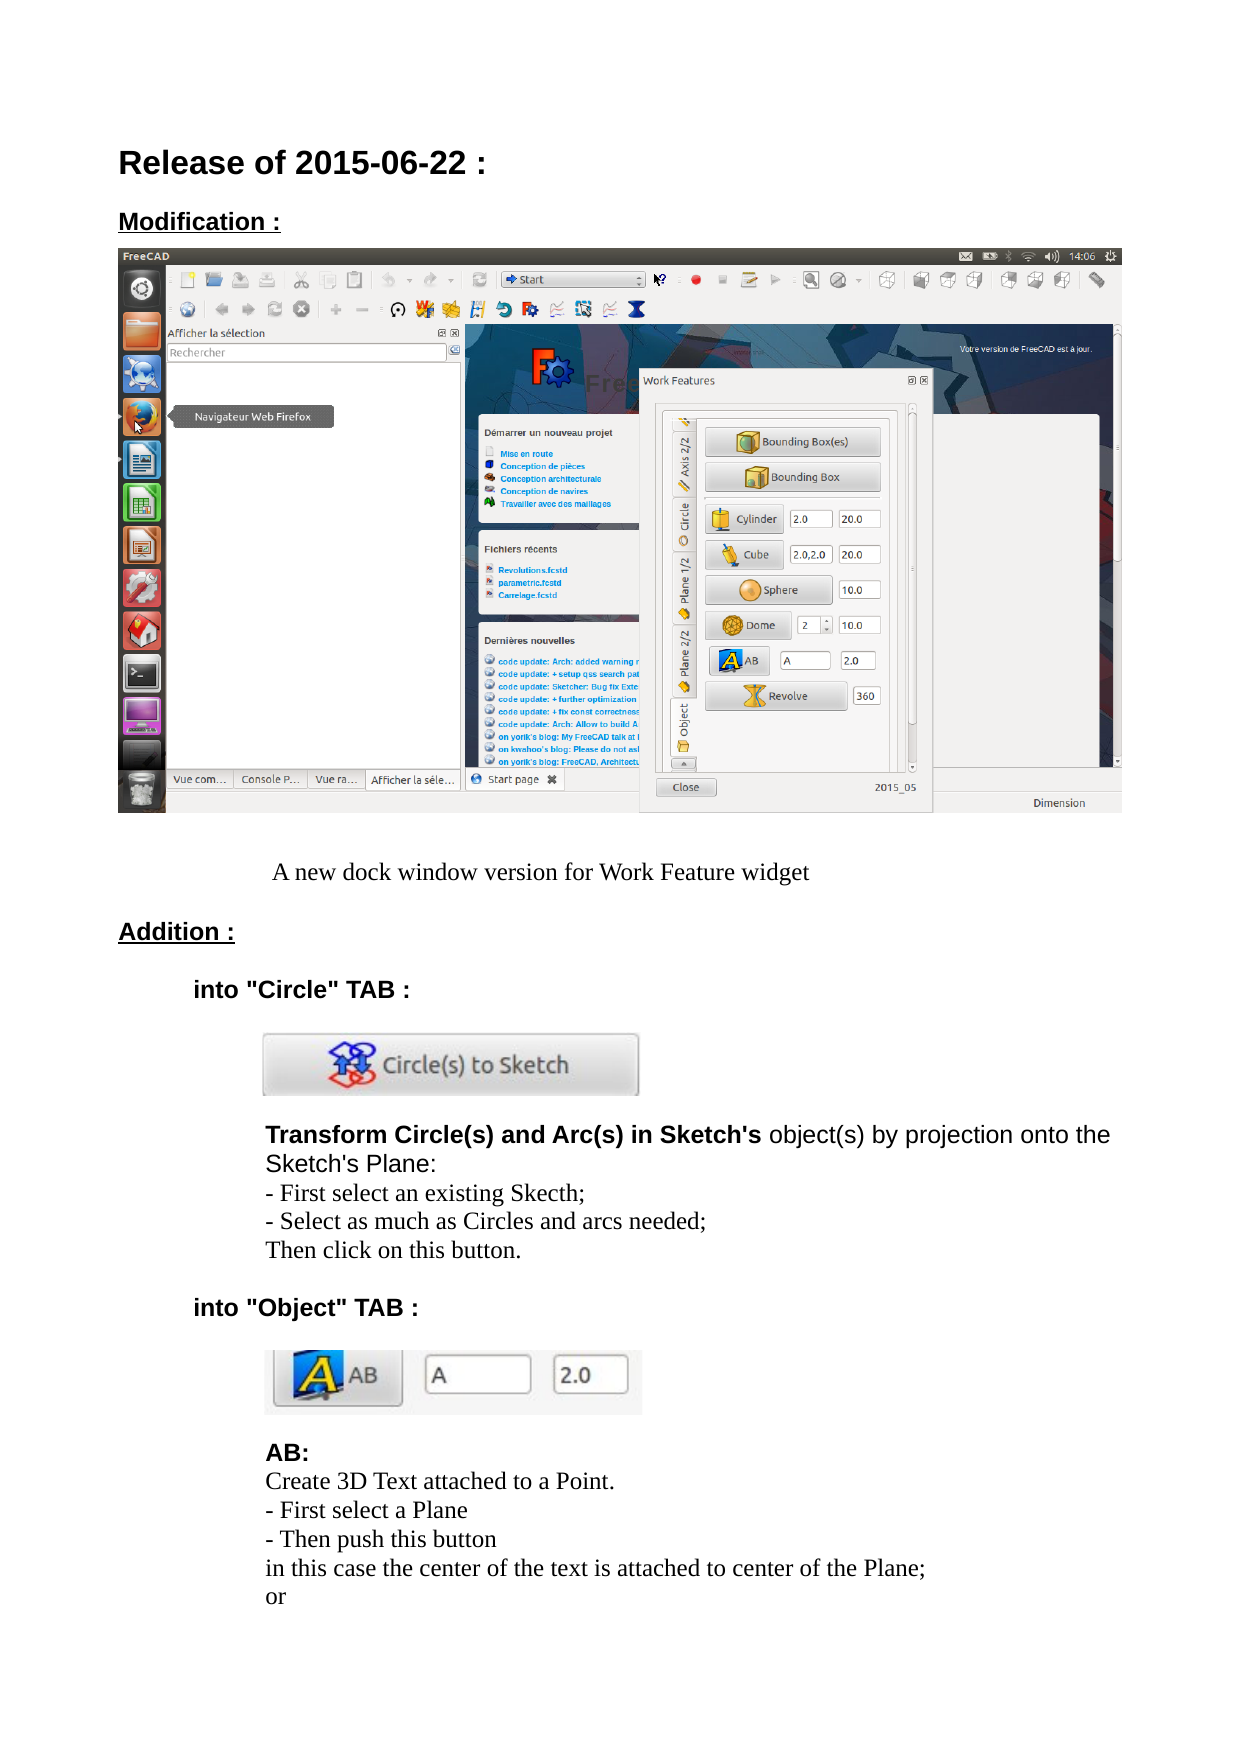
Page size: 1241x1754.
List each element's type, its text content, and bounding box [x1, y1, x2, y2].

picture [118, 248, 1122, 813]
text Modification : [118, 207, 1122, 236]
text into "Object" TAB : [118, 1293, 1122, 1322]
text Transform Circle(s) and Arc(s) in Sketch's object(s) by projection onto the Sketch's Plane: [265, 1120, 1122, 1178]
text - Then push this button [265, 1524, 1122, 1553]
text - First select an existing Skecth; [265, 1178, 1122, 1206]
text in this case the center of the text is attached to center of the Plane; [265, 1553, 1122, 1581]
text AB: [265, 1438, 1122, 1466]
text - First select a Plane [265, 1495, 1122, 1524]
text A new dock window version for Work Feature widget [265, 854, 1122, 888]
text Then click on this button. [265, 1235, 1122, 1264]
picture [262, 1032, 641, 1096]
text - Select as much as Circles and arcs needed; [265, 1206, 1122, 1235]
text Addition : [118, 917, 1122, 946]
text Create 3D Text attached to a Point. [265, 1466, 1122, 1495]
subtitle Release of 2015-06-22 : [118, 143, 1122, 182]
picture [264, 1350, 643, 1415]
text or [265, 1581, 1122, 1610]
text into "Circle" TAB : [118, 975, 1122, 1004]
